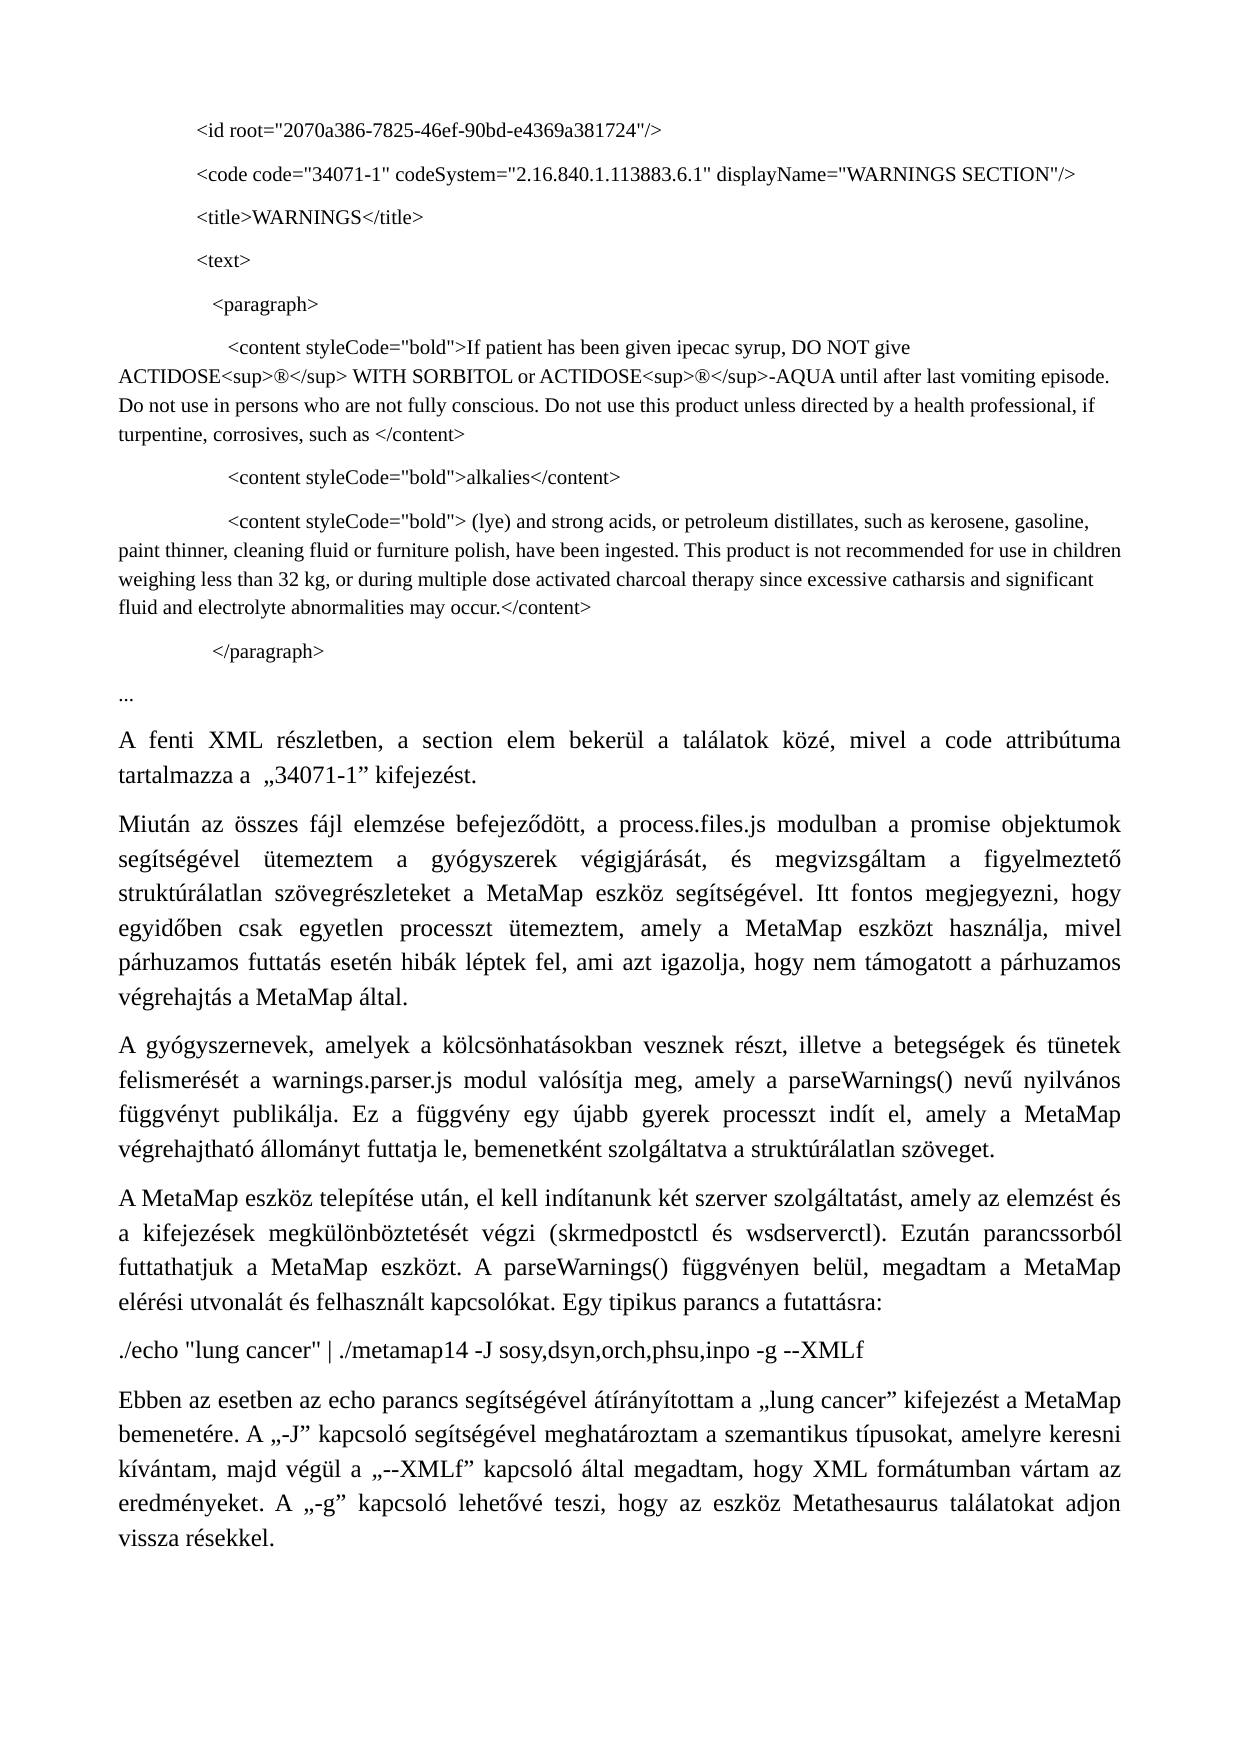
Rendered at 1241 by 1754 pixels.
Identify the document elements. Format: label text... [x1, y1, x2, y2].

text Ebben az esetben az echo parancs segítségével átírányítottam a „lung cancer” kifejezést a MetaMap bemenetére. A „-J” kapcsoló segítségével meghatároztam a szemantikus típusokat, amelyre keresni kívántam, majd végül a „--XMLf” kapcsoló által megadtam, hogy XML formátumban vártam az eredményeket. A „-g” kapcsoló lehetővé teszi, hogy az eszköz Metathesaurus találatokat adjon vissza résekkel. [118, 1385, 1122, 1551]
text <paragraph> [118, 292, 1122, 316]
text ./echo "lung cancer" | ./metamap14 -J sosy,dsyn,orch,phsu,inpo -g --XMLf [118, 1336, 1122, 1364]
text A fenti XML részletben, a section elem bekerül a találatok közé, mivel a code attribútuma tartalmazza a „34071-1” kifejezést. [118, 726, 1122, 789]
text A MetaMap eszköz telepítése után, el kell indítanunk két szerver szolgáltatást, amely az elemzést és a kifejezések megkülönböztetését végzi (skrmedpostctl és wsdserverctl). Ezután parancssorból futtathatjuk a MetaMap eszközt. A parseWarnings() függvényen belül, megadtam a MetaMap elérési utvonalát és felhasznált kapcsolókat. Egy tipikus parancs a futattásra: [118, 1183, 1122, 1315]
text A gyógyszernevek, amelyek a kölcsönhatásokban vesznek részt, illetve a betegségek és tünetek felismerését a warnings.parser.js modul valósítja meg, amely a parseWarnings() nevű nyilvános függvényt publikálja. Ez a függvény egy újabb gyerek processzt indít el, amely a MetaMap végrehajtható állományt futtatja le, bemenetként szolgáltatva a struktúrálatlan szöveget. [118, 1031, 1122, 1163]
text <content styleCode="bold">alkalies</content> [118, 465, 1122, 489]
text <title>WARNINGS</title> [118, 205, 1122, 229]
text <content styleCode="bold"> (lye) and strong acids, or petroleum distillates, such as kerosene, gasoline, paint thinner, cleaning fluid or furniture polish, have been ingested. This product is not recommended for use in children weighing less than 32 kg, or during multiple dose activated charcoal therapy since excessive catharsis and significant fluid and electrolyte abnormalities may occur.</content> [118, 509, 1122, 619]
text Miután az összes fájl elemzése befejeződött, a process.files.js modulban a promise objektumok segítségével ütemeztem a gyógyszerek végigjárását, és megvizsgáltam a figyelmeztető struktúrálatlan szövegrészleteket a MetaMap eszköz segítségével. Itt fontos megjegyezni, hogy egyidőben csak egyetlen processzt ütemeztem, amely a MetaMap eszközt használja, mivel párhuzamos futtatás esetén hibák léptek fel, ami azt igazolja, hogy nem támogatott a párhuzamos végrehajtás a MetaMap által. [118, 809, 1122, 1010]
text <text> [118, 248, 1122, 272]
text </paragraph> [118, 639, 1122, 663]
text <code code="34071-1" codeSystem="2.16.840.1.113883.6.1" displayName="WARNINGS SECTION"/> [118, 162, 1122, 186]
text <content styleCode="bold">If patient has been given ipecac syrup, DO NOT give ACTIDOSE<sup>®</sup> WITH SORBITOL or ACTIDOSE<sup>®</sup>-AQUA until after last vomiting episode. Do not use in persons who are not fully conscious. Do not use this product unless directed by a health professional, if turpentine, corrosives, such as </content> [118, 335, 1122, 446]
text <id root="2070a386-7825-46ef-90bd-e4369a381724"/> [118, 118, 1122, 142]
text ... [118, 682, 1122, 706]
